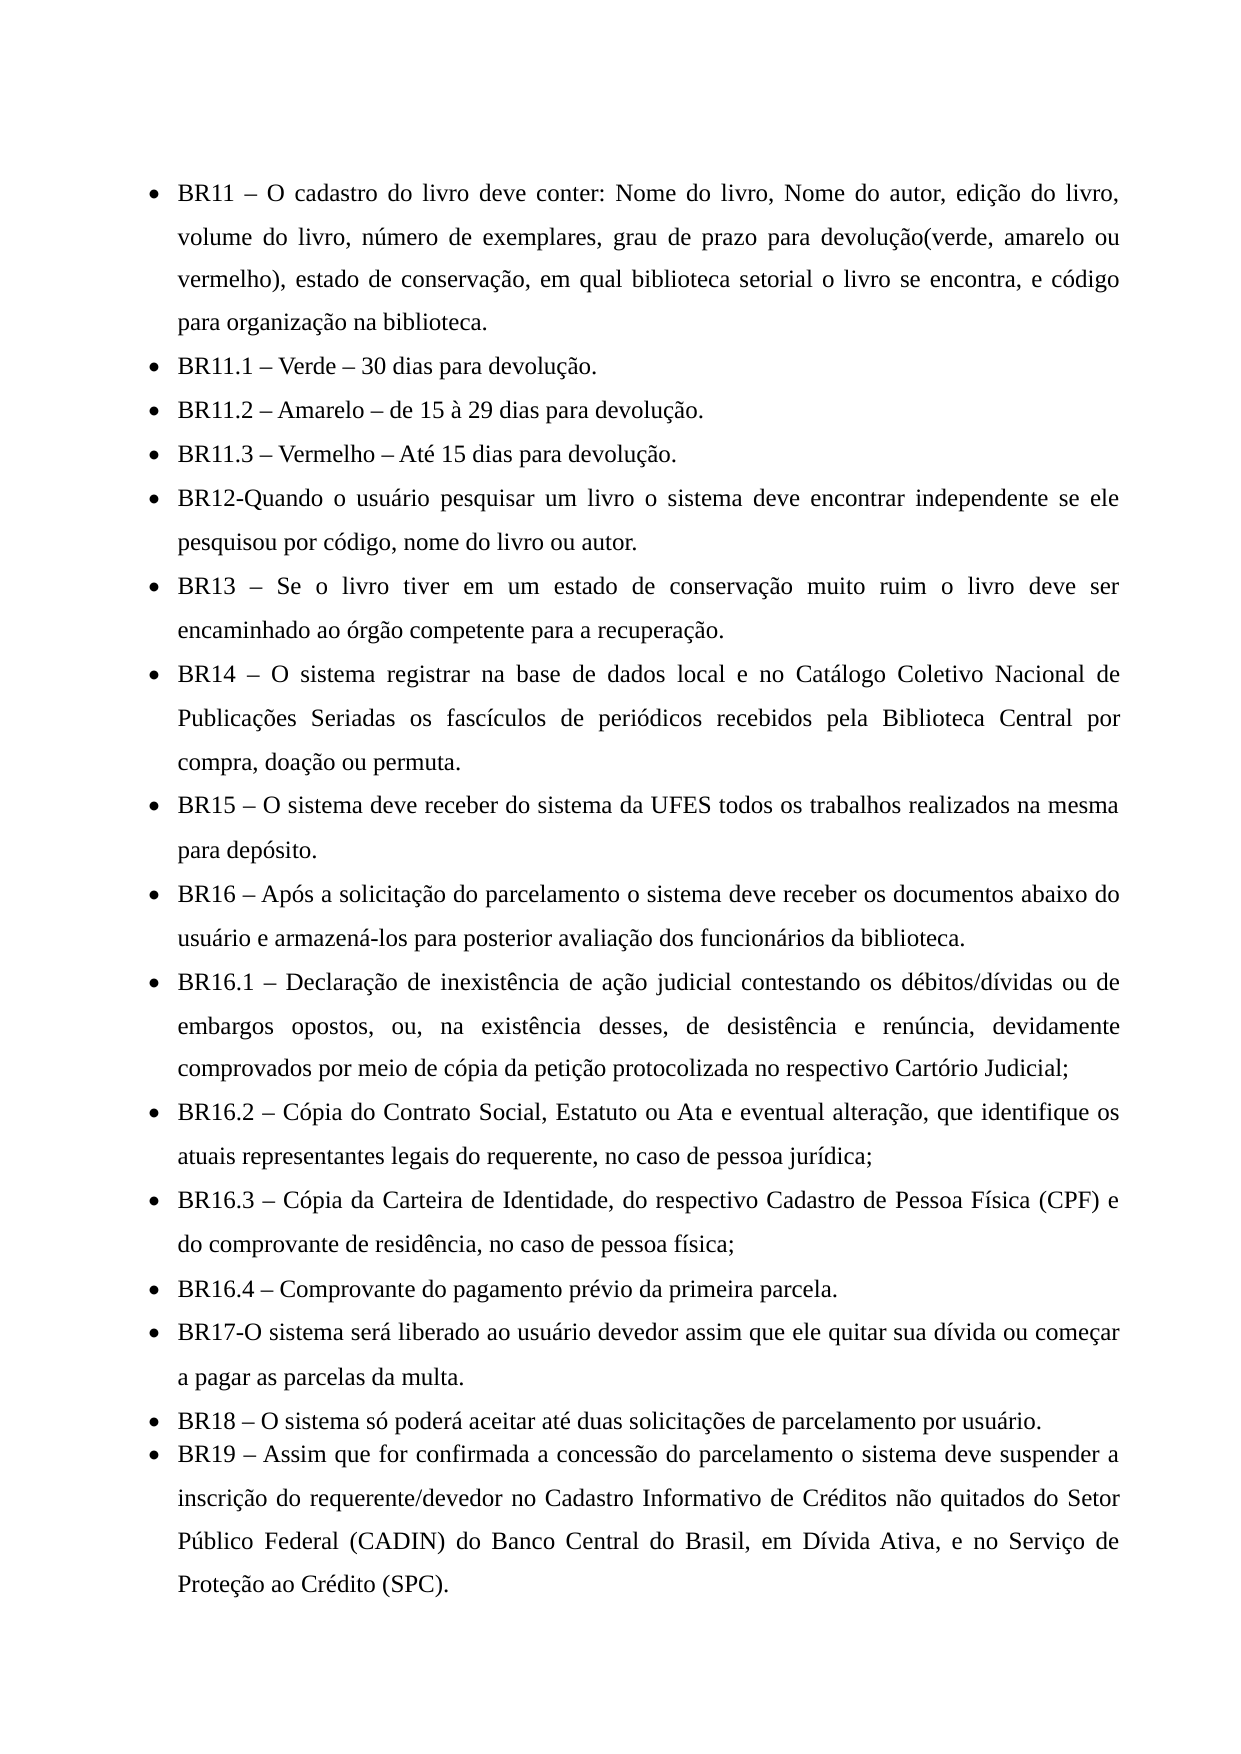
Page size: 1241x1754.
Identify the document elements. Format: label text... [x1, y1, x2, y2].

list BR13 – Se o livro tiver em um estado de conservação muito ruim o livro deve ser encaminhado ao órgão competente para a recuperação. [148, 570, 1121, 644]
list BR15 – O sistema deve receber do sistema da UFES todos os trabalhos realizados na mesma para depósito. [148, 790, 1121, 863]
list BR19 – Assim que for confirmada a concessão do parcelamento o sistema deve suspender a inscrição do requerente/devedor no Cadastro Informativo de Créditos não quitados do Setor Público Federal (CADIN) do Banco Central do Brasil, em Dívida Ativa, e no Serviço de Proteção ao Crédito (SPC). [148, 1438, 1121, 1597]
list BR11.1 – Verde – 30 dias para devolução. [148, 350, 1121, 381]
list BR12-Quando o usuário pesquisar um livro o sistema deve encontrar independente se ele pesquisou por código, nome do livro ou autor. [148, 482, 1121, 556]
list BR11 – O cadastro do livro deve conter: Nome do livro, Nome do autor, edição do livro, volume do livro, número de exemplares, grau de prazo para devolução(verde, amarelo ou vermelho), estado de conservação, em qual biblioteca setorial o livro se encontra, e código para organização na biblioteca. [148, 177, 1121, 336]
list BR14 – O sistema registrar na base de dados local e no Catálogo Coletivo Nacional de Publicações Seriadas os fascículos de periódicos recebidos pela Biblioteca Central por compra, doação ou permuta. [148, 658, 1121, 775]
list BR11.2 – Amarelo – de 15 à 29 dias para devolução. [148, 394, 1121, 424]
list BR16.1 – Declaração de inexistência de ação judicial contestando os débitos/dívidas ou de embargos opostos, ou, na existência desses, de desistência e renúncia, devidamente comprovados por meio de cópia da petição protocolizada no respectivo Cartório Judicial; [148, 966, 1121, 1082]
list BR17-O sistema será liberado ao usuário devedor assim que ele quitar sua dívida ou começar a pagar as parcelas da multa. [148, 1317, 1121, 1390]
list BR16.4 – Comprovante do pagamento prévio da primeira parcela. [148, 1273, 1121, 1303]
list BR16.3 – Cópia da Carteira de Identidade, do respectivo Cadastro de Pessoa Física (CPF) e do comprovante de residência, no caso de pessoa física; [148, 1184, 1121, 1258]
list BR11.3 – Vermelho – Até 15 dias para devolução. [148, 438, 1121, 468]
list BR16 – Após a solicitação do parcelamento o sistema deve receber os documentos abaixo do usuário e armazená-los para posterior avaliação dos funcionários da biblioteca. [148, 878, 1121, 952]
list BR18 – O sistema só poderá aceitar até duas solicitações de parcelamento por usuário. [148, 1405, 1121, 1436]
list BR16.2 – Cópia do Contrato Social, Estatuto ou Ata e eventual alteração, que identifique os atuais representantes legais do requerente, no caso de pessoa jurídica; [148, 1096, 1121, 1170]
